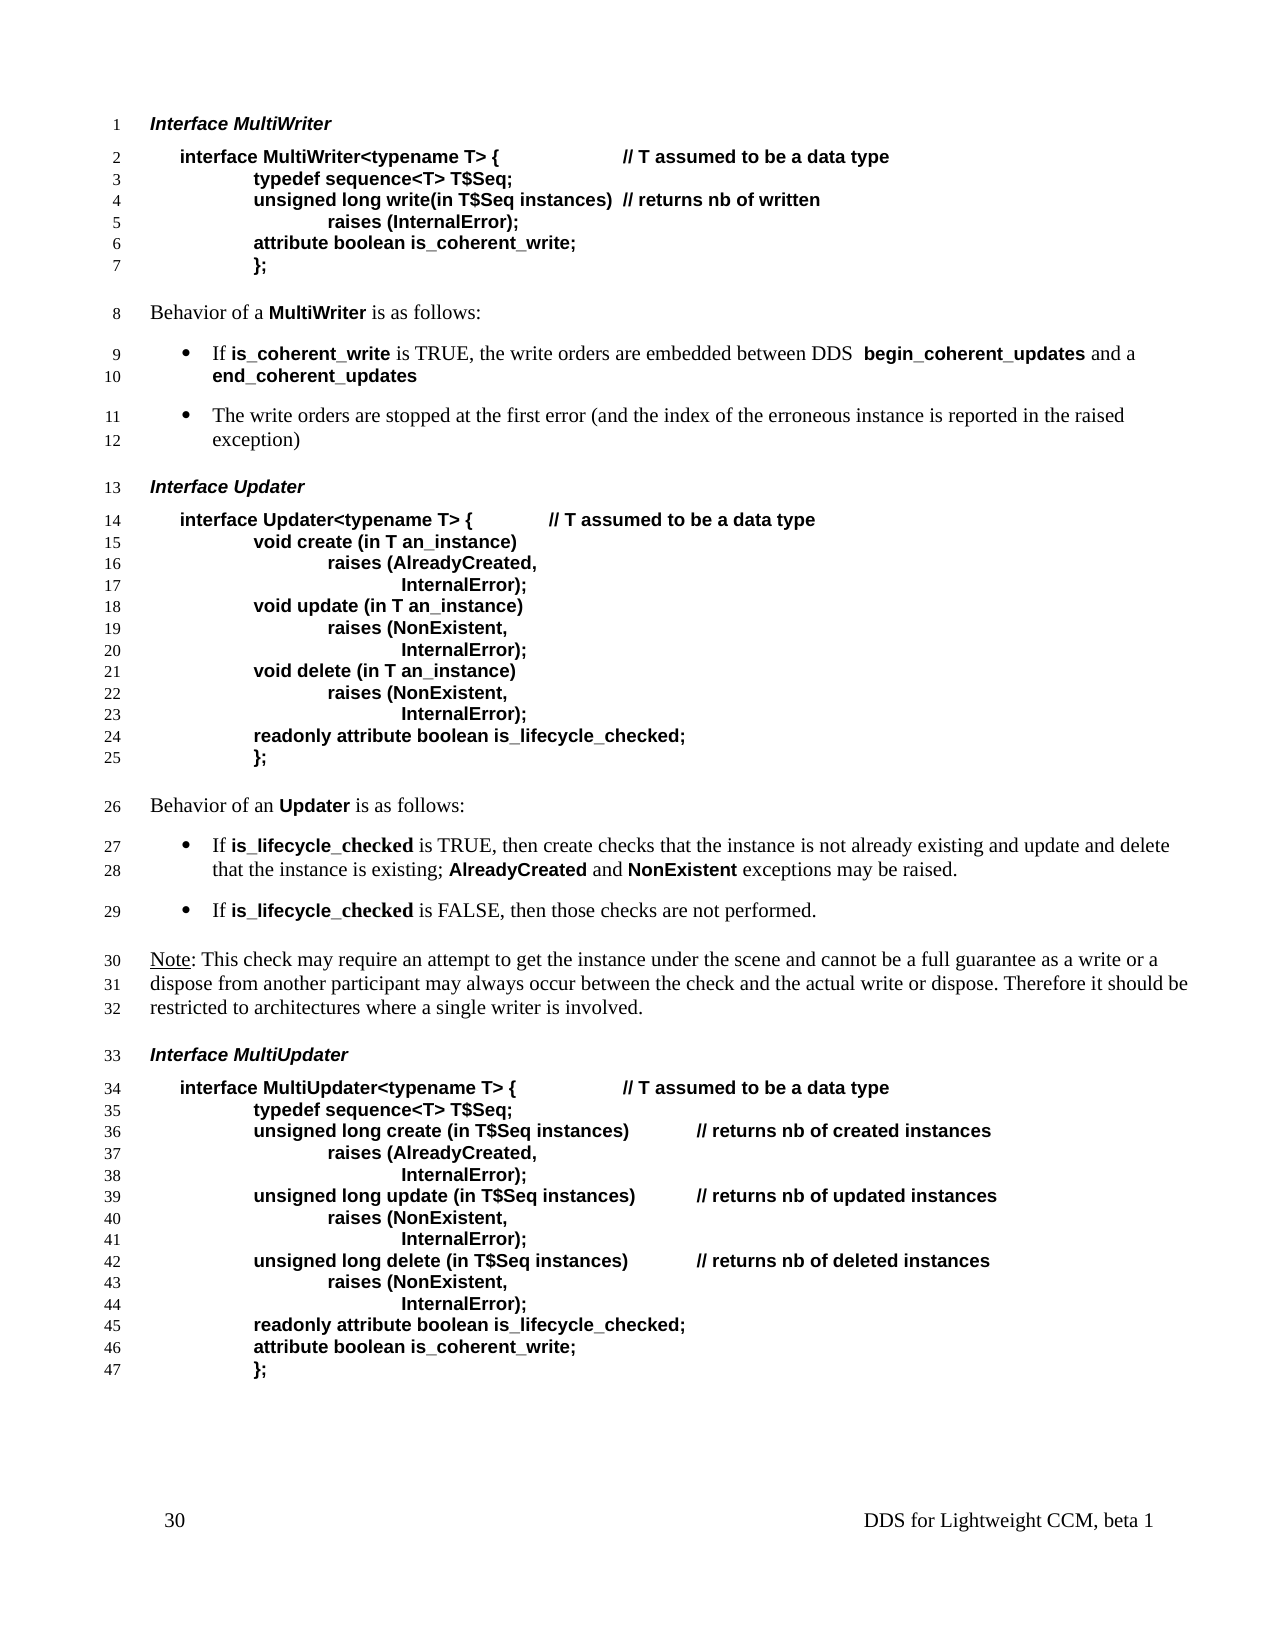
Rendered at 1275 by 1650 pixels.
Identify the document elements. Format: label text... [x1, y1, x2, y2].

text readonly attribute boolean is_lifecycle_checked; [179, 1314, 1200, 1336]
text InternalError); [179, 1228, 1200, 1249]
text raises (NonExistent, [179, 1206, 1200, 1228]
list If is_coherent_write is TRUE, the write orders are embedded between DDS begin_coherent_updates and a end_coherent_updates [182, 341, 1200, 386]
text raises (NonExistent, [179, 682, 1200, 703]
text void update (in T an_instance) [179, 595, 1200, 617]
text unsigned long update (in T$Seq instances) // returns nb of updated instances [179, 1185, 1200, 1206]
text raises (NonExistent, [179, 617, 1200, 638]
text interface MultiWriter<typename T> { // T assumed to be a data type [179, 146, 1200, 167]
text raises (InternalError); [179, 211, 1200, 232]
list The write orders are stopped at the first error (and the index of the erroneous instance is reported in the raised exception) [182, 403, 1200, 451]
text InternalError); [179, 1163, 1200, 1185]
text readonly attribute boolean is_lifecycle_checked; [179, 725, 1200, 746]
text }; [179, 1357, 1200, 1379]
text typedef sequence<T> T$Seq; [179, 167, 1200, 189]
text unsigned long write(in T$Seq instances) // returns nb of written [179, 189, 1200, 211]
text interface MultiUpdater<typename T> { // T assumed to be a data type [179, 1077, 1200, 1099]
text unsigned long delete (in T$Seq instances) // returns nb of deleted instances [179, 1249, 1200, 1271]
text raises (NonExistent, [179, 1271, 1200, 1293]
list If is_lifecycle_checked is FALSE, then those checks are not performed. [182, 898, 1200, 922]
subtitle Interface MultiWriter [150, 112, 1200, 134]
text void create (in T an_instance) [179, 531, 1200, 552]
text Behavior of a MultiWriter is as follows: [150, 300, 1200, 324]
text Behavior of an Updater is as follows: [150, 793, 1200, 817]
text Note: This check may require an attempt to get the instance under the scene and cannot be a full guarantee as a write or a dispose from another participant may always occur between the check and the actual write or dispose. Therefore it should be restricted to architectures where a single writer is involved. [150, 947, 1200, 1019]
text typedef sequence<T> T$Seq; [179, 1099, 1200, 1120]
text void delete (in T an_instance) [179, 660, 1200, 682]
text InternalError); [179, 574, 1200, 595]
text }; [179, 254, 1200, 275]
text unsigned long create (in T$Seq instances) // returns nb of created instances [179, 1120, 1200, 1142]
text raises (AlreadyCreated, [179, 552, 1200, 574]
text InternalError); [179, 703, 1200, 725]
text interface Updater<typename T> { // T assumed to be a data type [179, 509, 1200, 531]
text InternalError); [179, 1293, 1200, 1314]
text }; [179, 746, 1200, 768]
text InternalError); [179, 638, 1200, 660]
list If is_lifecycle_checked is TRUE, then create checks that the instance is not already existing and update and delete that the instance is existing; AlreadyCreated and NonExistent exceptions may be raised. [182, 833, 1200, 881]
subtitle Interface Updater [150, 476, 1200, 497]
text attribute boolean is_coherent_write; [179, 232, 1200, 254]
text attribute boolean is_coherent_write; [179, 1336, 1200, 1357]
subtitle Interface MultiUpdater [150, 1044, 1200, 1065]
text raises (AlreadyCreated, [179, 1142, 1200, 1163]
